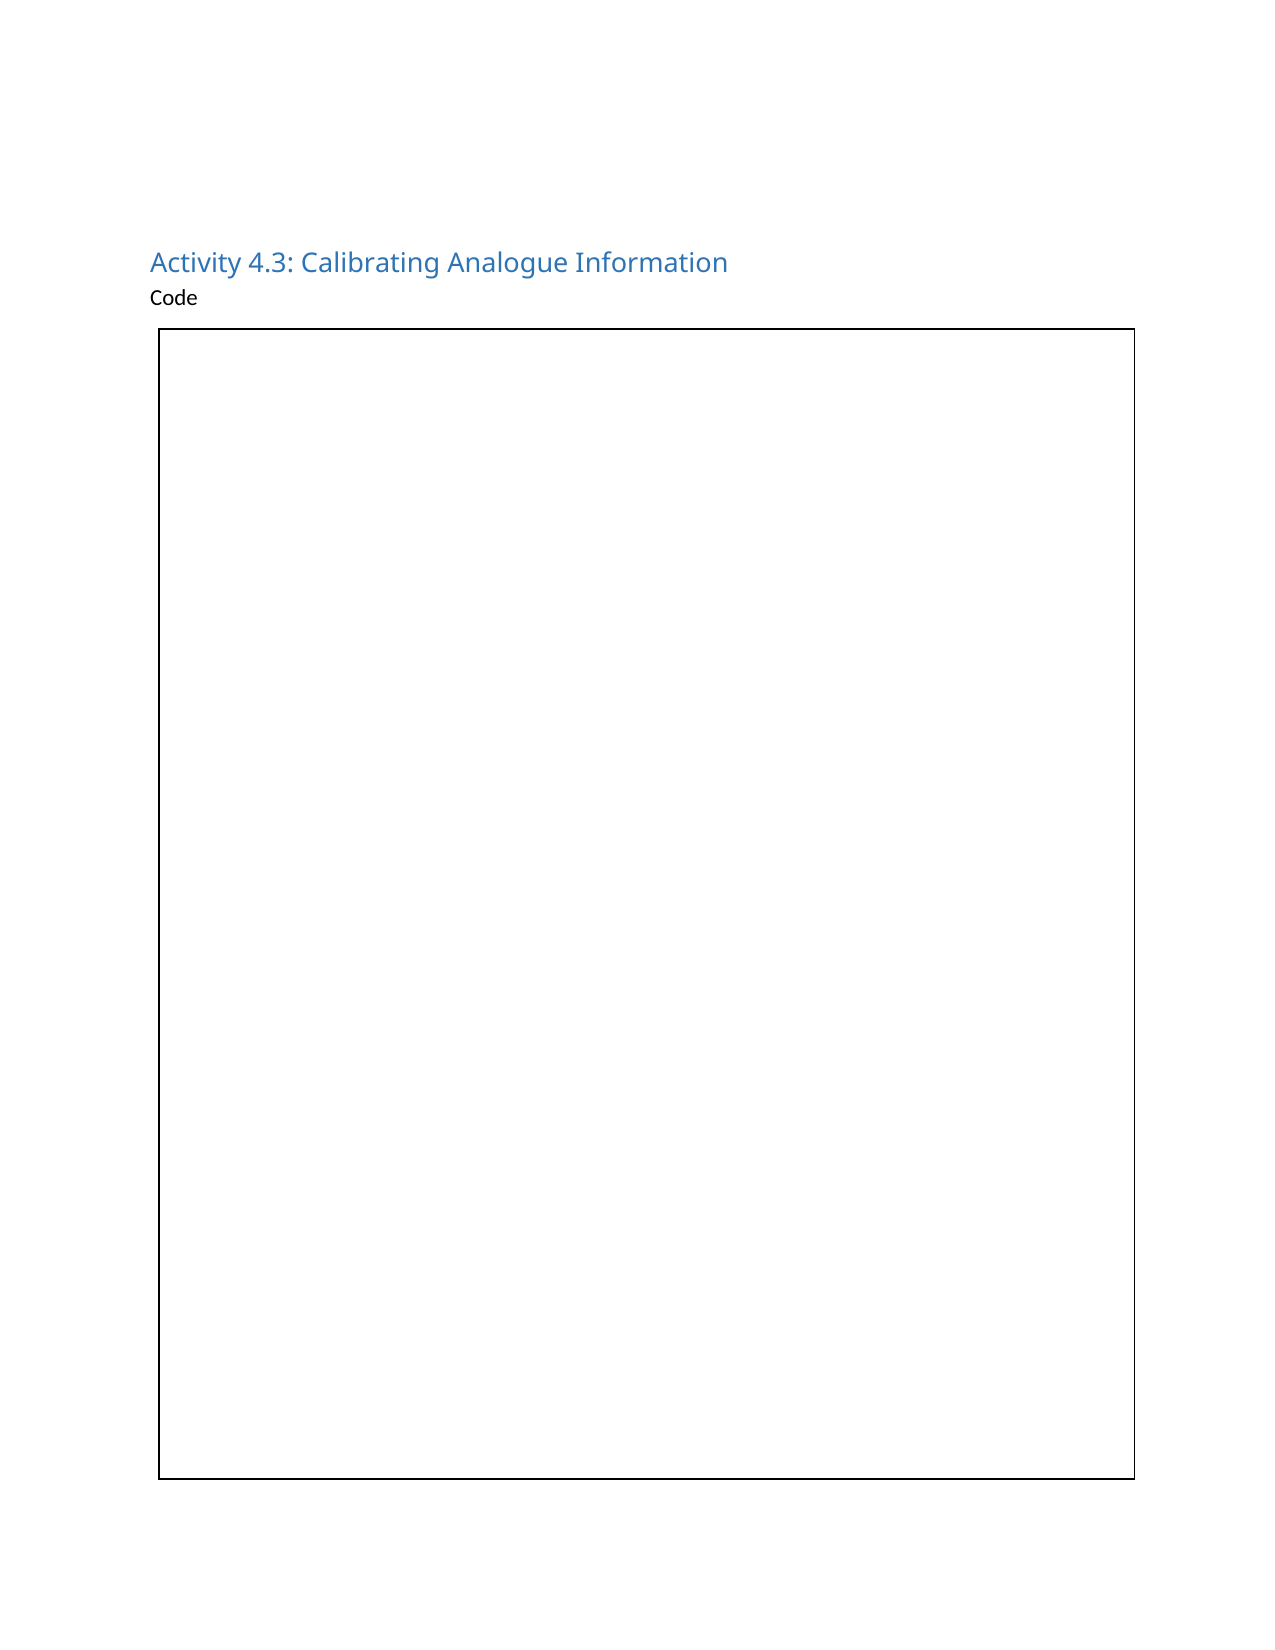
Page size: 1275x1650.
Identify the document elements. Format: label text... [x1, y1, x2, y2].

subtitle Activity 4.3: Calibrating Analogue Information [150, 244, 1125, 281]
text Code [150, 283, 1125, 312]
